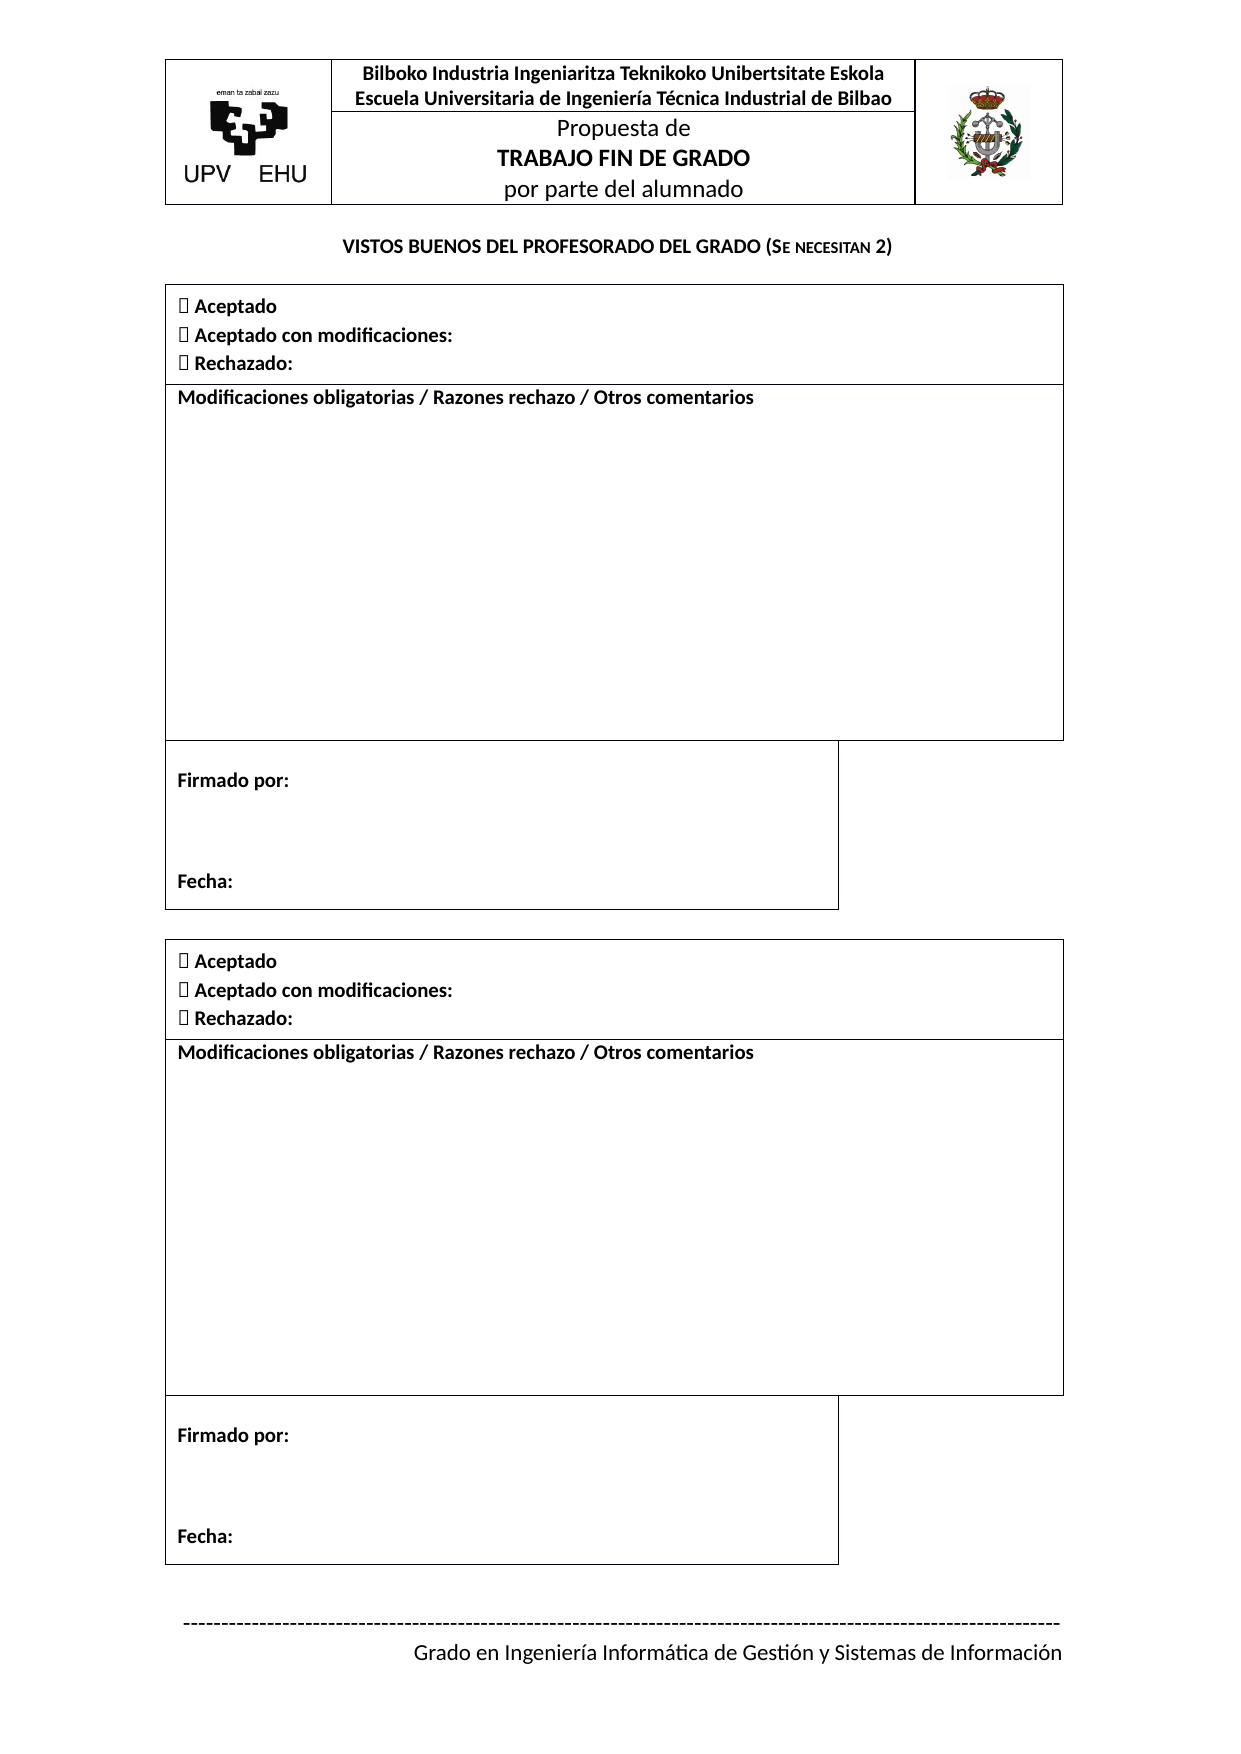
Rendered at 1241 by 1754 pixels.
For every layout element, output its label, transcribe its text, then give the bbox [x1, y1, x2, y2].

table_cell Modificaciones obligatorias / Razones rechazo / Otros comentarios [166, 385, 1063, 740]
table_cell [839, 1396, 1063, 1564]
text VISTOS BUENOS DEL PROFESORADO DEL GRADO (Se necesitan 2) [177, 233, 1058, 259]
table_cell [839, 741, 1063, 909]
table_cell Firmado por: Fecha: [166, 741, 838, 909]
picture [947, 85, 1031, 179]
table_header  Aceptado  Aceptado con modificaciones:  Rechazado: [166, 940, 1063, 1038]
table_cell Modificaciones obligatorias / Razones rechazo / Otros comentarios [166, 1040, 1063, 1395]
picture [178, 75, 320, 189]
table_header  Aceptado  Aceptado con modificaciones:  Rechazado: [166, 285, 1063, 383]
table_cell Firmado por: Fecha: [166, 1396, 838, 1564]
